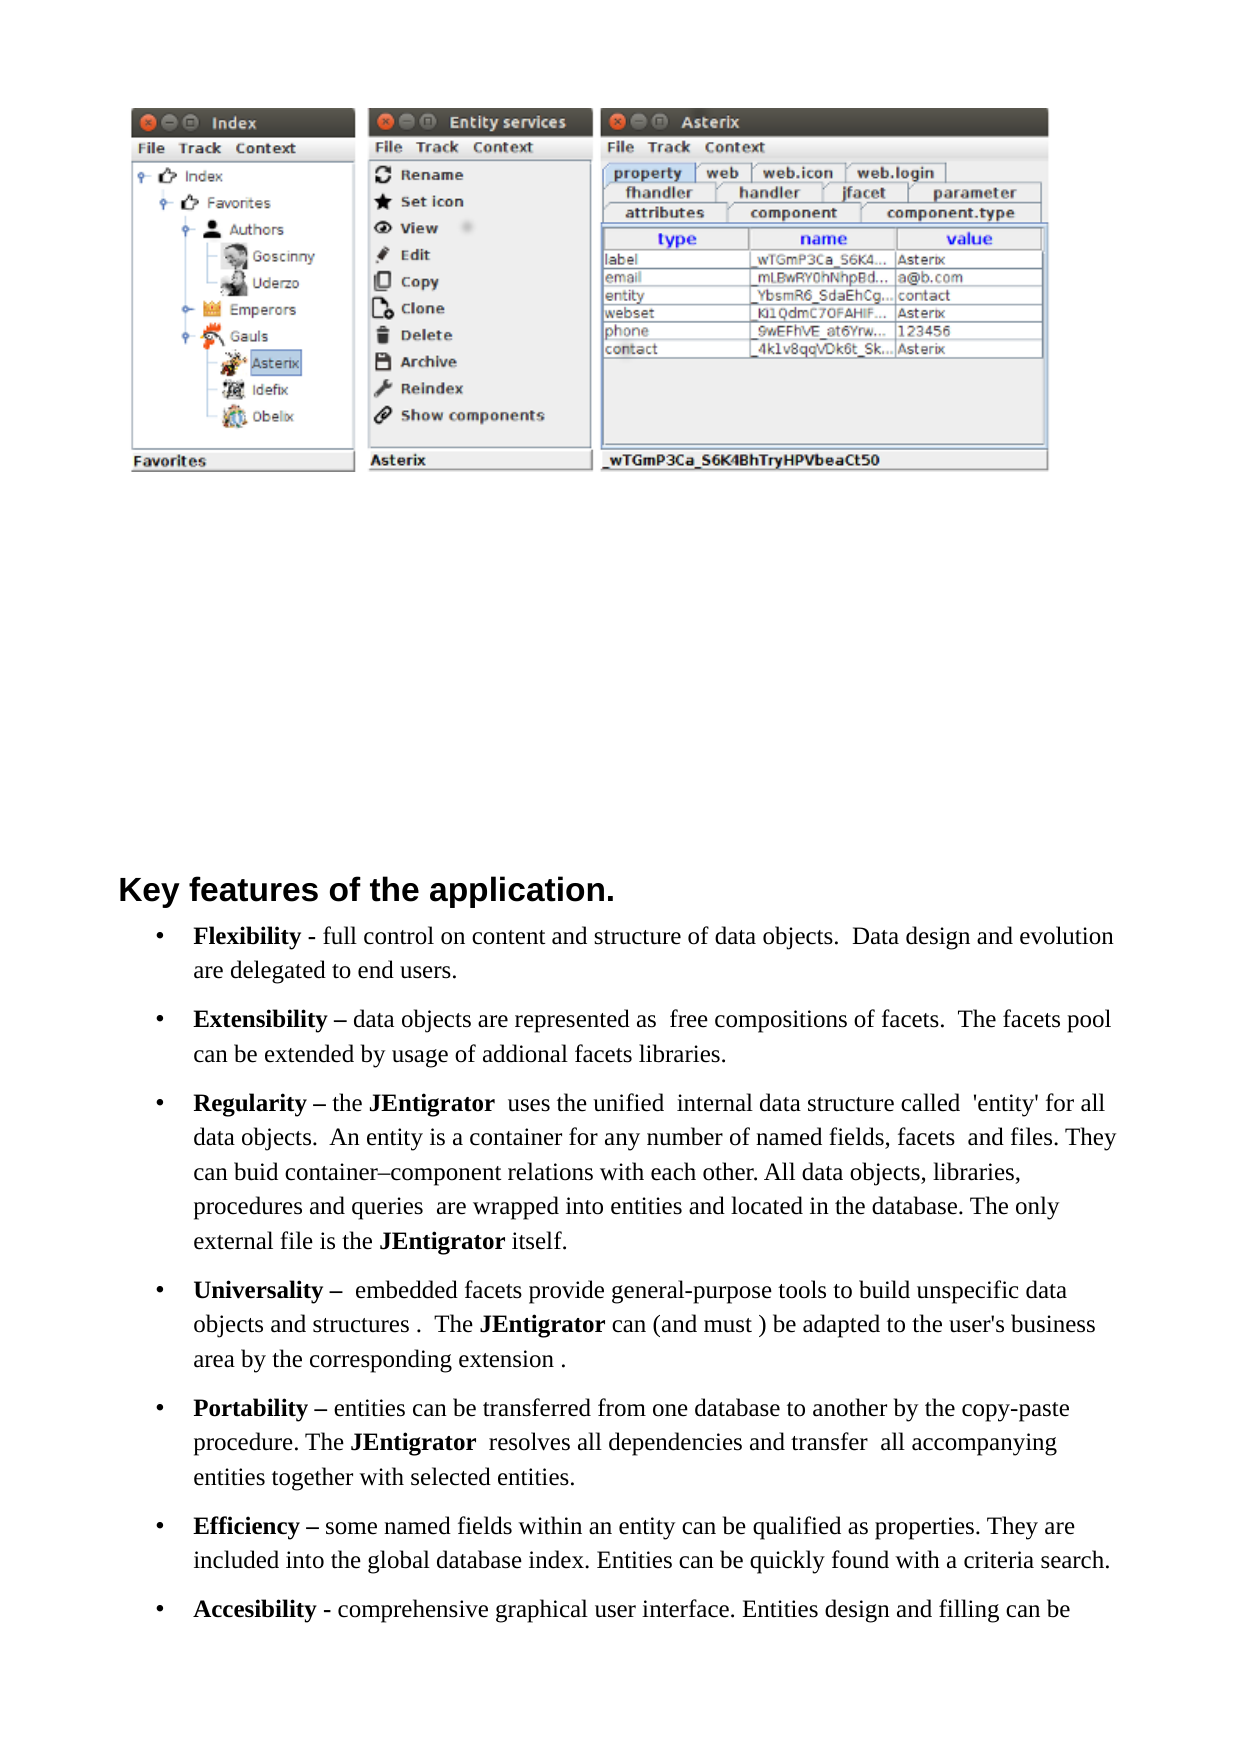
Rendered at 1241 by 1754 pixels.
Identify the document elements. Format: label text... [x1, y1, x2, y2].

list Accesibility - comprehensive graphical user interface. Entities design and filling can be [156, 1594, 1122, 1623]
list Extensibility – data objects are represented as free compositions of facets. The facets pool can be extended by usage of addional facets libraries. [156, 1004, 1122, 1068]
picture [127, 108, 1050, 472]
list Efficiency – some named fields within an entity can be qualified as properties. They are included into the global database index. Entities can be quickly found with a criteria search. [156, 1511, 1122, 1574]
list Flexibility - full control on content and structure of data objects. Data design and evolution are delegated to end users. [156, 921, 1122, 984]
list Regularity – the JEntigrator uses the unified internal data structure called 'entity' for all data objects. An entity is a container for any number of named fields, facets and files. They can buid container–component relations with each other. All data objects, libraries, procedures and queries are wrapped into entities and located in the database. The only external file is the JEntigrator itself. [156, 1088, 1122, 1255]
list Universality – embedded facets provide general-purpose tools to build unspecific data objects and structures . The JEntigrator can (and must ) be adapted to the user's business area by the corresponding extension . [156, 1275, 1122, 1373]
list Portability – entities can be transferred from one database to another by the copy-paste procedure. The JEntigrator resolves all dependencies and transfer all accompanying entities together with selected entities. [156, 1393, 1122, 1491]
subtitle Key features of the application. [118, 870, 1122, 908]
